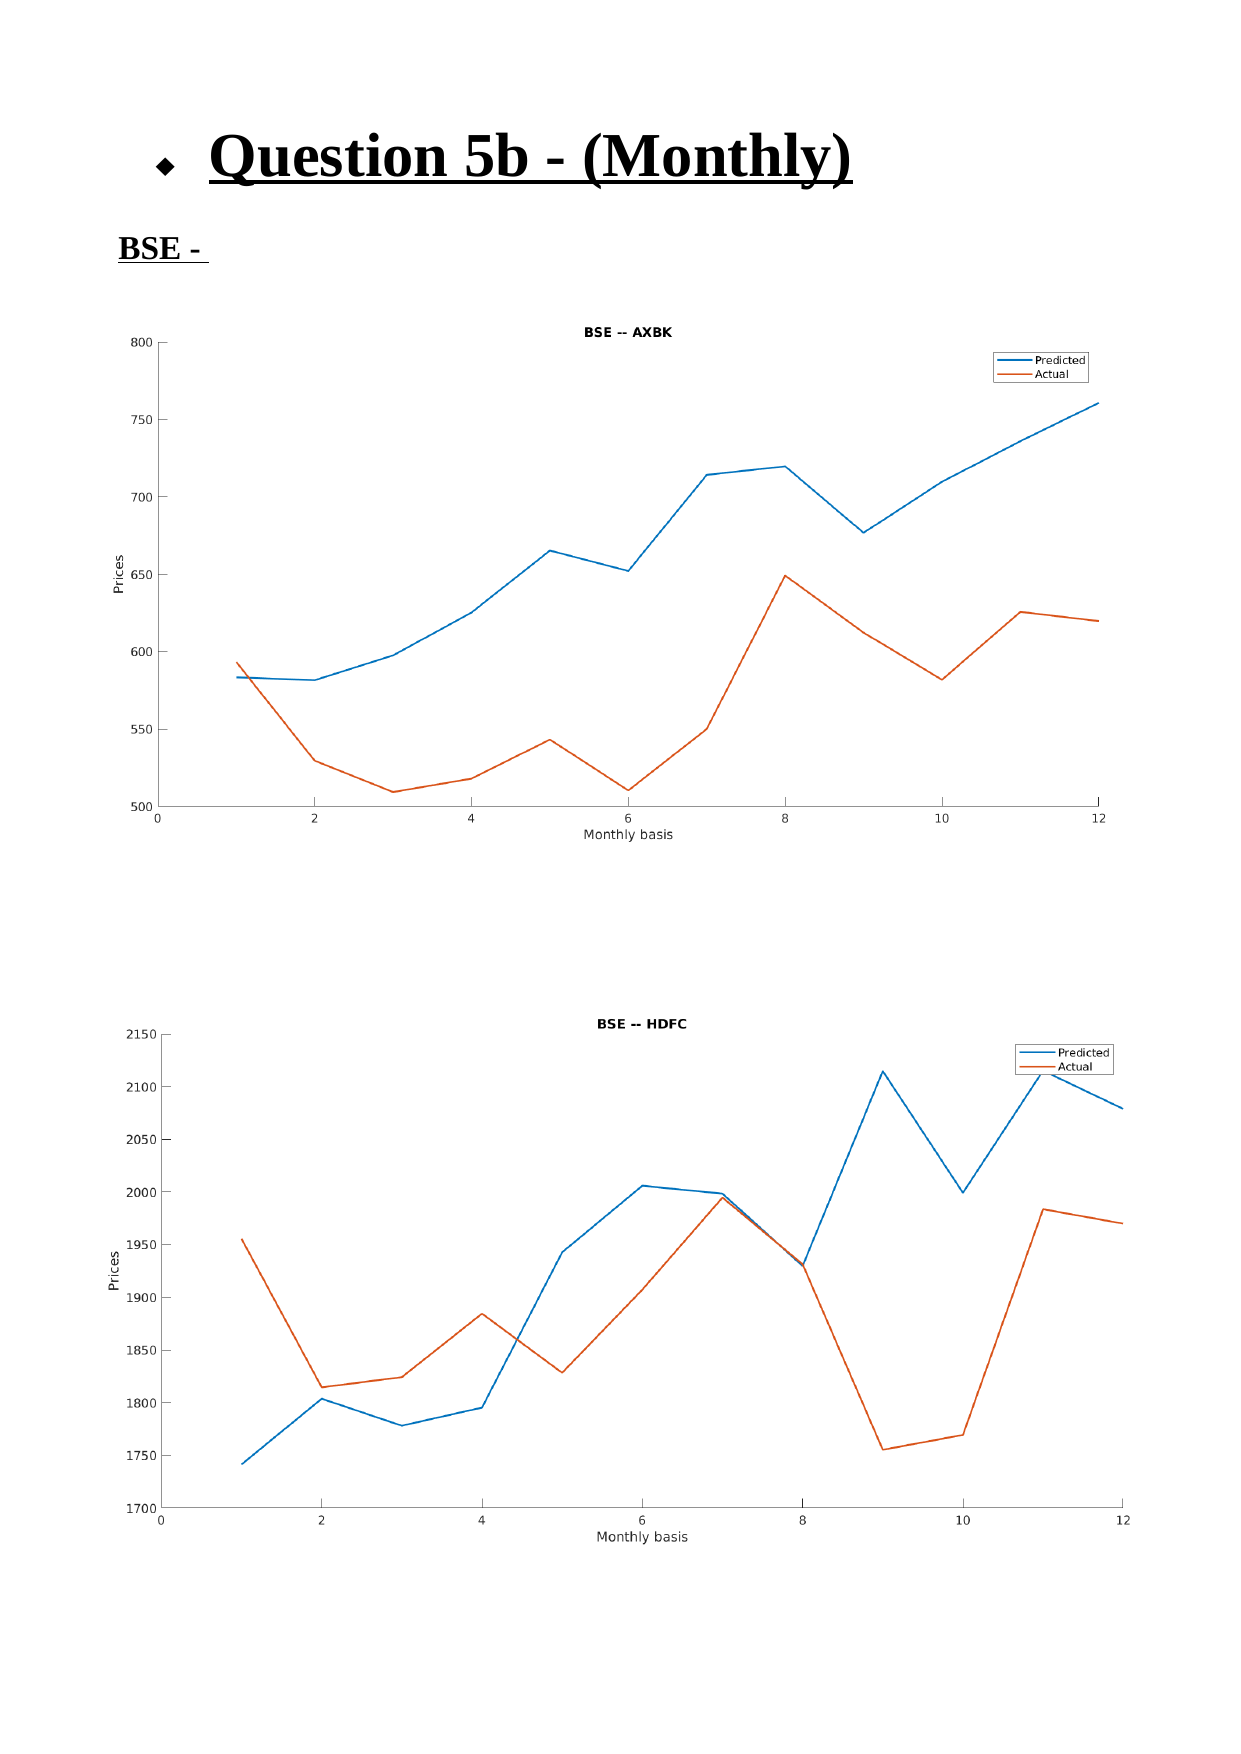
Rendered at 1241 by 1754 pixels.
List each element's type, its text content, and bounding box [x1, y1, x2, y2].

text BSE - [118, 228, 1122, 267]
list Question 5b - (Monthly) [156, 118, 1122, 190]
picture [0, 299, 1214, 869]
picture [0, 990, 1241, 1572]
